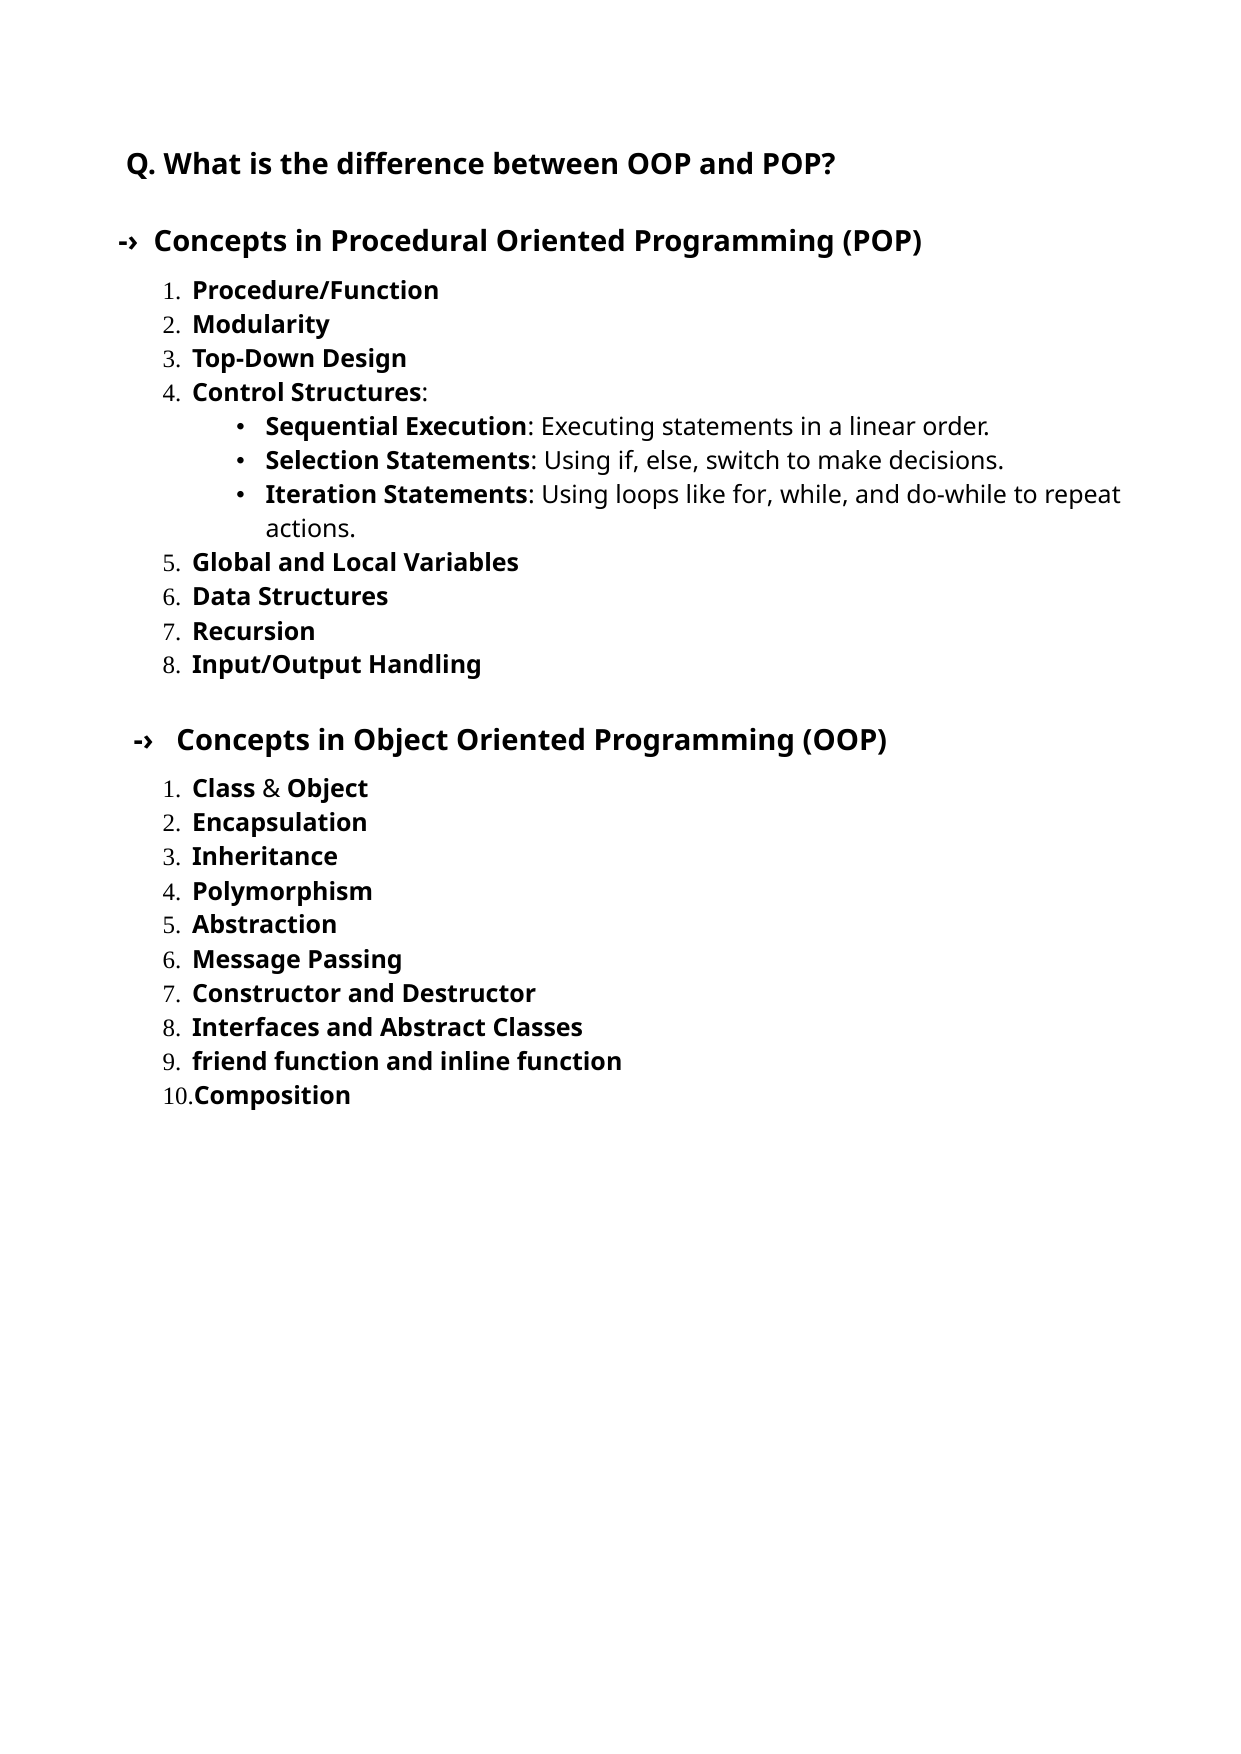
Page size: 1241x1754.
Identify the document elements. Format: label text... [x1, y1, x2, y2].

list Recursion [162, 613, 1122, 647]
subtitle -› Concepts in Procedural Oriented Programming (POP) [118, 220, 1122, 260]
list Data Structures [162, 579, 1122, 613]
list friend function and inline function [162, 1043, 1122, 1077]
list Procedure/Function [162, 272, 1122, 307]
subtitle Q. What is the difference between OOP and POP? [118, 143, 1122, 183]
list Constructor and Destructor [162, 975, 1122, 1009]
list Class & Object [162, 771, 1122, 805]
list Composition [162, 1077, 1122, 1112]
list Encapsulation [162, 805, 1122, 839]
list Interfaces and Abstract Classes [162, 1009, 1122, 1043]
subtitle -› Concepts in Object Oriented Programming (OOP) [118, 719, 1122, 758]
list Sequential Execution: Executing statements in a linear order. [236, 409, 1122, 443]
list Polymorphism [162, 873, 1122, 907]
list Top-Down Design [162, 341, 1122, 375]
list Modularity [162, 307, 1122, 341]
list Selection Statements: Using if, else, switch to make decisions. [236, 443, 1122, 477]
list Global and Local Variables [162, 545, 1122, 579]
list Inheritance [162, 839, 1122, 873]
list Iteration Statements: Using loops like for, while, and do-while to repeat actions. [236, 477, 1122, 545]
list Abstraction [162, 907, 1122, 941]
list Control Structures: [162, 375, 1122, 409]
list Input/Output Handling [162, 647, 1122, 681]
list Message Passing [162, 941, 1122, 975]
